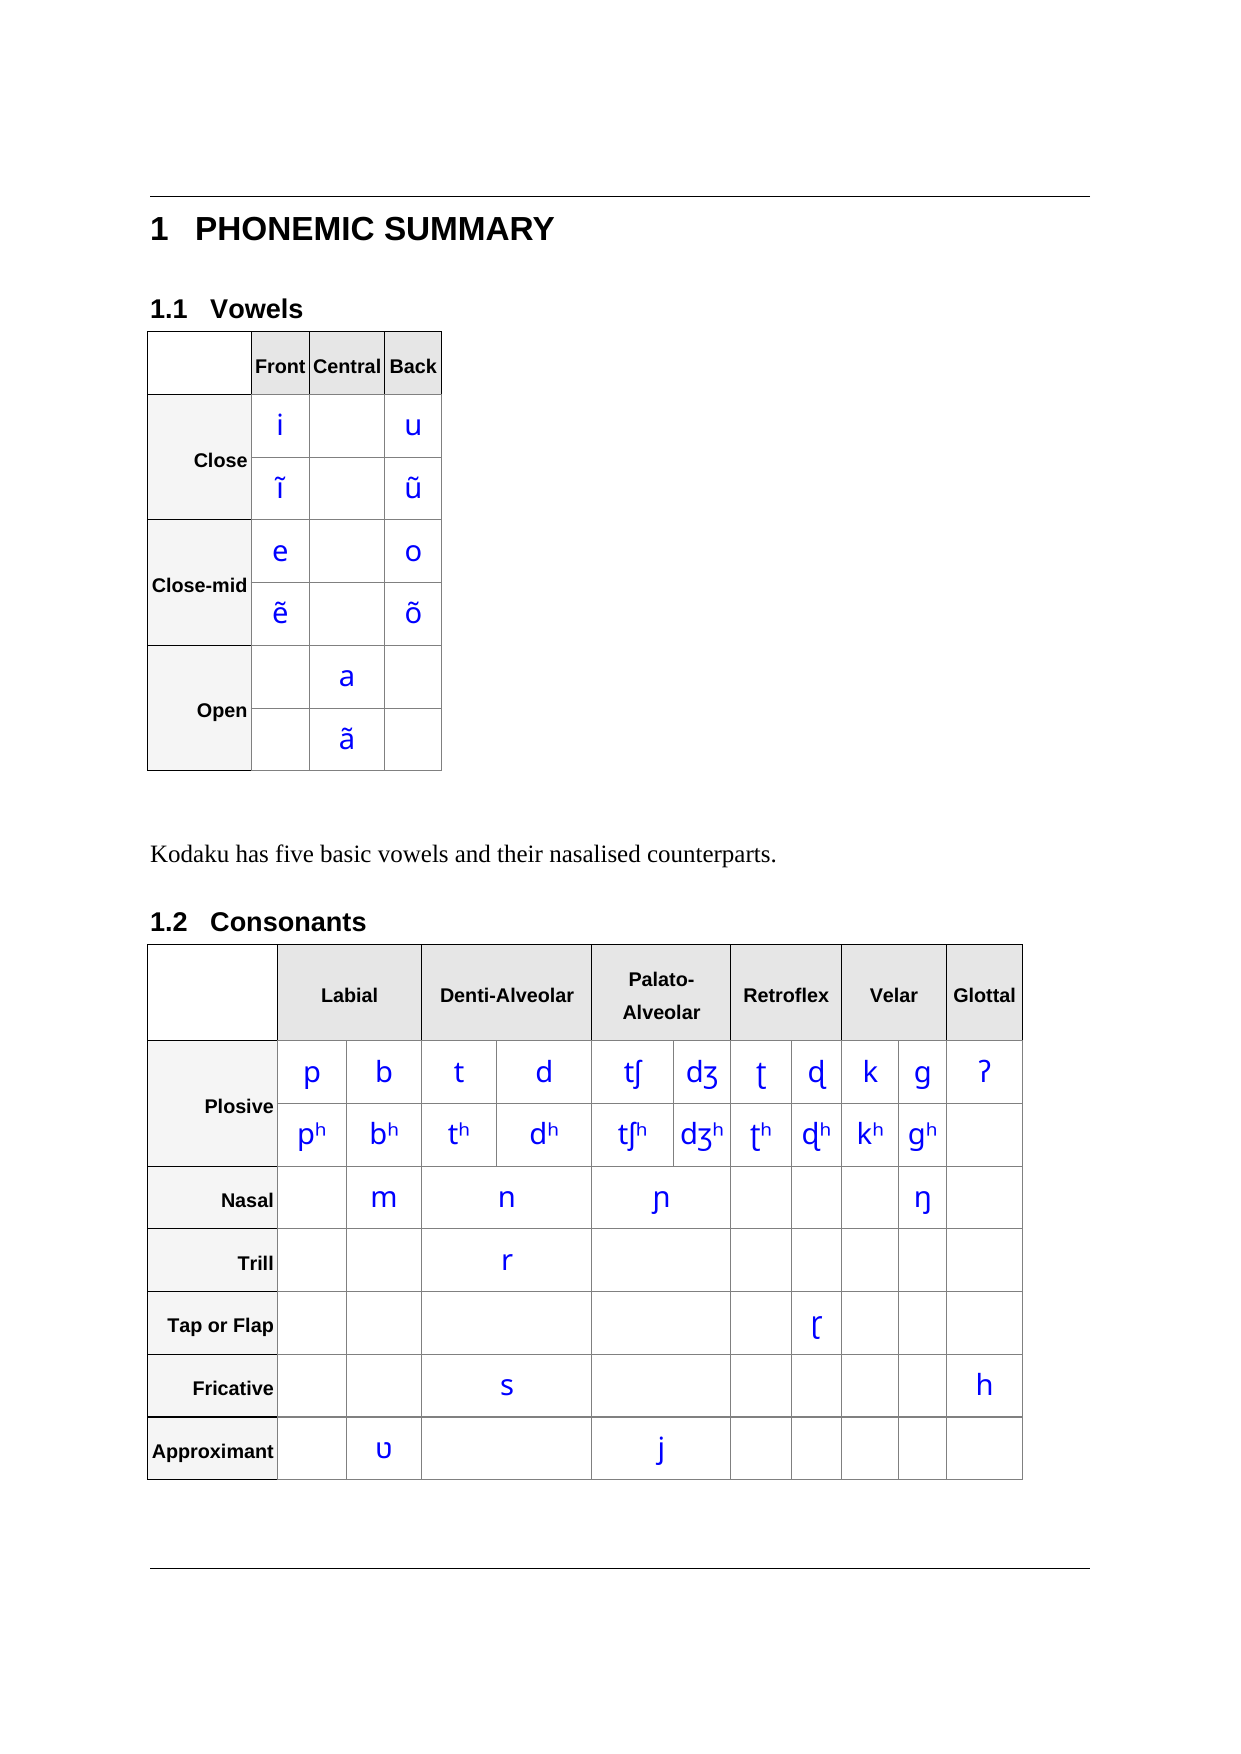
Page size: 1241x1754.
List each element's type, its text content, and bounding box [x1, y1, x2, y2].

table_cell [310, 520, 384, 582]
table_cell t [422, 1041, 496, 1103]
table_cell Close [148, 395, 251, 519]
table_header [148, 332, 251, 394]
table_cell dʒʰ [674, 1104, 730, 1166]
table_cell dʰ [497, 1104, 591, 1166]
table_cell Approximant [148, 1418, 277, 1479]
table_cell [278, 1229, 346, 1291]
table_cell d [497, 1041, 591, 1103]
table_header Retroflex [731, 945, 841, 1040]
table_cell [947, 1167, 1022, 1228]
table_header [148, 945, 277, 1040]
table_cell [842, 1355, 898, 1416]
table_cell ʔ [947, 1041, 1022, 1103]
table_cell r [422, 1229, 591, 1291]
table_cell ã [310, 709, 384, 770]
table_cell m [347, 1167, 421, 1228]
table_cell [592, 1229, 730, 1291]
table_cell [731, 1418, 791, 1479]
table_cell h [947, 1355, 1022, 1416]
table_cell [947, 1418, 1022, 1479]
table_cell [310, 583, 384, 645]
table_cell [947, 1229, 1022, 1291]
table_cell [422, 1418, 591, 1479]
subtitle Vowels [150, 292, 1090, 325]
table_cell [899, 1229, 946, 1291]
table_cell s [422, 1355, 591, 1416]
table_cell [592, 1292, 730, 1354]
table_cell bʰ [347, 1104, 421, 1166]
table_cell Fricative [148, 1355, 277, 1416]
table_cell [278, 1418, 346, 1479]
table_cell [947, 1104, 1022, 1166]
table_cell [385, 646, 441, 707]
table_cell [842, 1229, 898, 1291]
table_cell [347, 1355, 421, 1416]
table_cell [899, 1292, 946, 1354]
table_cell tʰ [422, 1104, 496, 1166]
table_cell [731, 1229, 791, 1291]
table_header Glottal [947, 945, 1022, 1040]
table_cell [899, 1355, 946, 1416]
table_cell [792, 1167, 841, 1228]
table_cell p [278, 1041, 346, 1103]
table_cell [310, 458, 384, 519]
table_cell ĩ [252, 458, 309, 519]
table_cell e [252, 520, 309, 582]
table_cell ɖ [792, 1041, 841, 1103]
table_cell Trill [148, 1229, 277, 1291]
table_cell [731, 1167, 791, 1228]
table_cell i [252, 395, 309, 457]
table_header Central [310, 332, 384, 394]
table_cell u [385, 395, 441, 457]
table_header Denti-Alveolar [422, 945, 591, 1040]
table_cell b [347, 1041, 421, 1103]
table_cell [347, 1292, 421, 1354]
table_cell [792, 1418, 841, 1479]
table_cell g [899, 1041, 946, 1103]
table_cell a [310, 646, 384, 707]
table_cell [731, 1355, 791, 1416]
table_cell [310, 395, 384, 457]
table_cell Nasal [148, 1167, 277, 1228]
table_cell Tap or Flap [148, 1292, 277, 1354]
table_cell ɲ [592, 1167, 730, 1228]
table_cell [899, 1418, 946, 1479]
table_cell gʰ [899, 1104, 946, 1166]
subtitle Consonants [150, 904, 1090, 938]
table_cell k [842, 1041, 898, 1103]
table_cell [385, 709, 441, 770]
table_cell [592, 1355, 730, 1416]
table_cell [278, 1355, 346, 1416]
table_cell [792, 1355, 841, 1416]
table_header Labial [278, 945, 421, 1040]
table_cell ũ [385, 458, 441, 519]
table_cell [347, 1229, 421, 1291]
table_cell j [592, 1418, 730, 1479]
table_cell ʈ [731, 1041, 791, 1103]
table_cell [842, 1292, 898, 1354]
table_header Front [252, 332, 309, 394]
table_header Palato-Alveolar [592, 945, 730, 1040]
table_header Velar [842, 945, 946, 1040]
table_cell Close-mid [148, 520, 251, 645]
table_header Back [385, 332, 441, 394]
table_cell o [385, 520, 441, 582]
table_cell [731, 1292, 791, 1354]
table_cell dʒ [674, 1041, 730, 1103]
table_cell tʃʰ [592, 1104, 673, 1166]
table_cell [792, 1229, 841, 1291]
table_cell Open [148, 646, 251, 770]
subtitle PHONEMIC SUMMARY [150, 209, 1090, 248]
table_cell ɽ [792, 1292, 841, 1354]
table_cell ʈʰ [731, 1104, 791, 1166]
table_cell kʰ [842, 1104, 898, 1166]
table_cell [252, 646, 309, 707]
table_cell õ [385, 583, 441, 645]
table_cell ʋ [347, 1418, 421, 1479]
table_cell [278, 1167, 346, 1228]
table_cell pʰ [278, 1104, 346, 1166]
table_cell ŋ [899, 1167, 946, 1228]
table_cell tʃ [592, 1041, 673, 1103]
table_cell [422, 1292, 591, 1354]
table_cell [842, 1418, 898, 1479]
table_cell n [422, 1167, 591, 1228]
table_cell [842, 1167, 898, 1228]
text Kodaku has five basic vowels and their nasalised counterparts. [150, 836, 1090, 869]
table_cell [278, 1292, 346, 1354]
table_cell ẽ [252, 583, 309, 645]
table_cell [947, 1292, 1022, 1354]
table_cell Plosive [148, 1041, 277, 1166]
table_cell [252, 709, 309, 770]
table_cell ɖʰ [792, 1104, 841, 1166]
